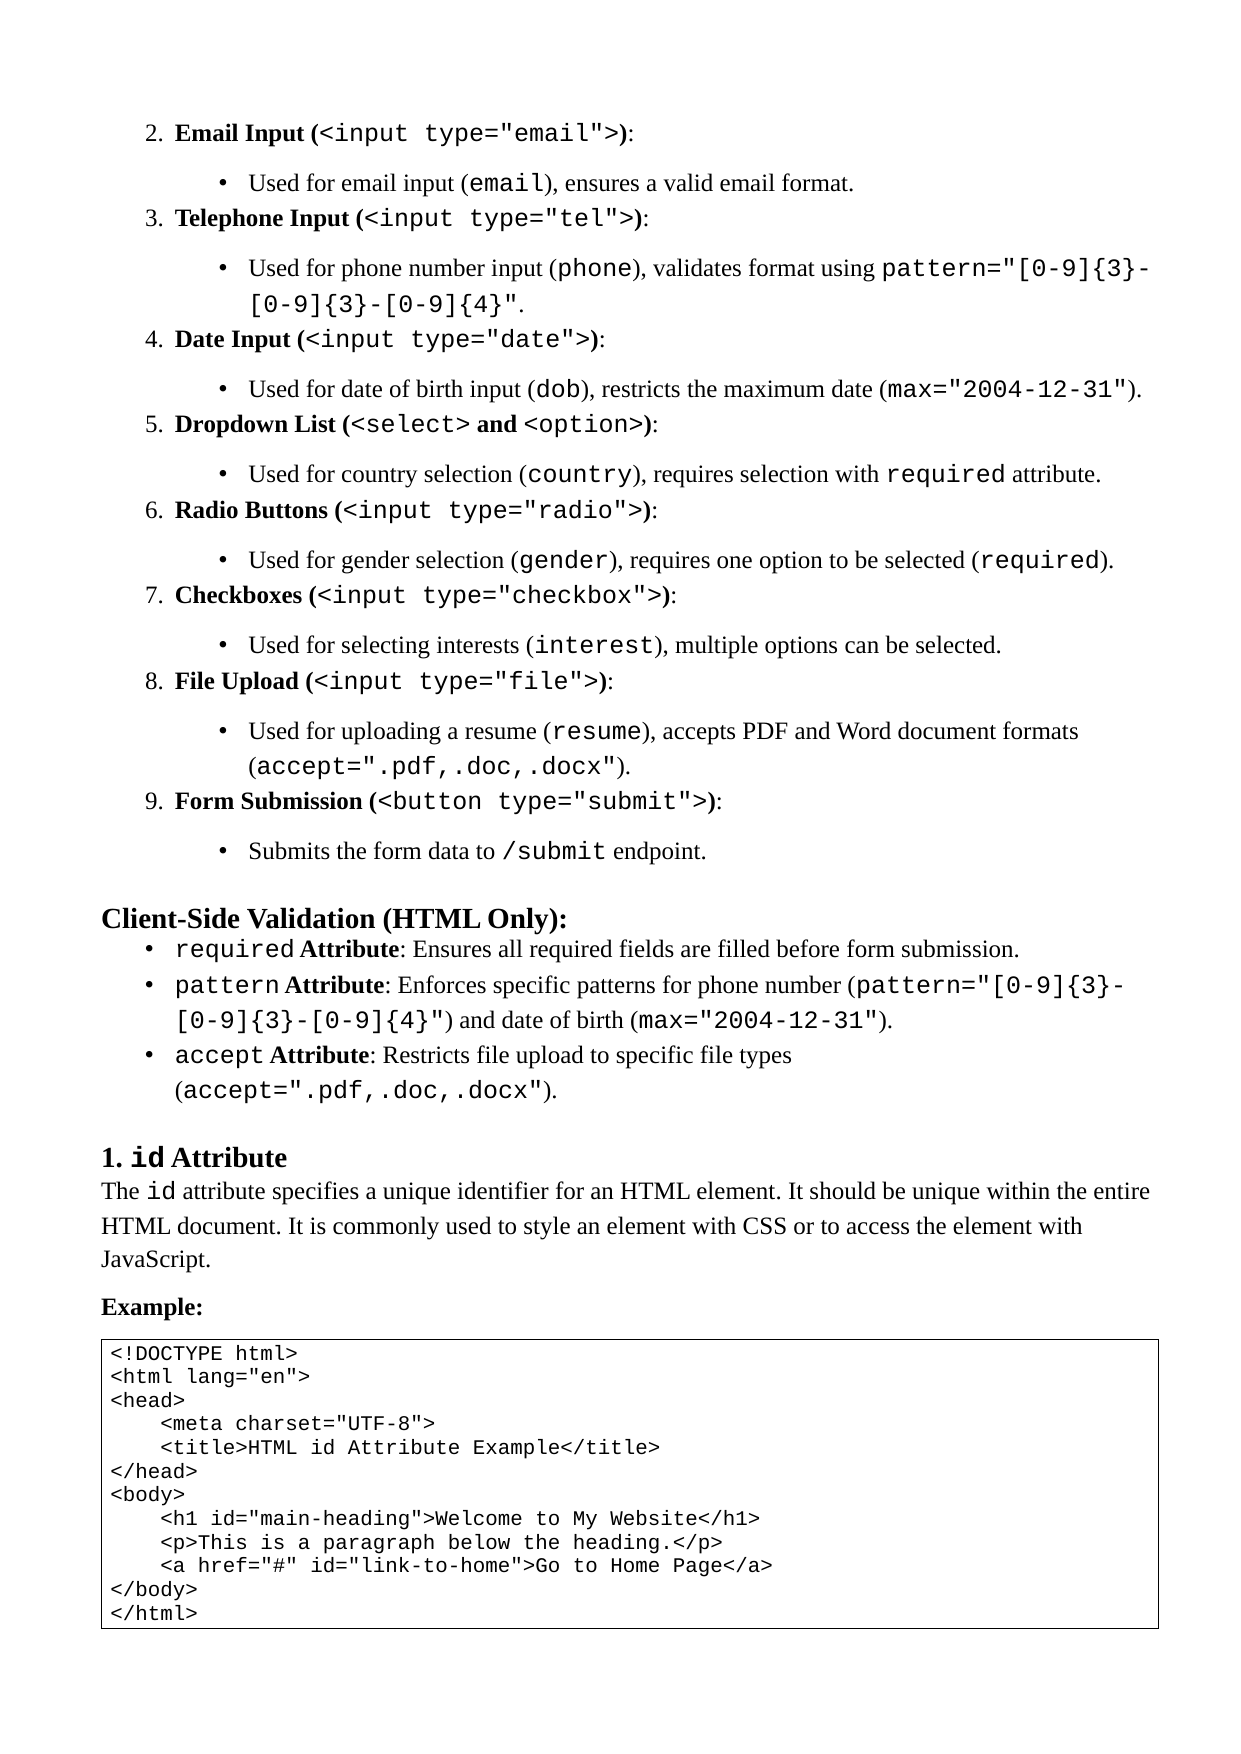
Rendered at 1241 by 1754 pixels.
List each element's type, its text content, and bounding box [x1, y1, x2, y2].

list pattern Attribute: Enforces specific patterns for phone number (pattern="[0-9]{3}-[0-9]{3}-[0-9]{4}") and date of birth (max="2004-12-31"). [145, 970, 1159, 1036]
list Used for uploading a resume (resume), accepts PDF and Word document formats (accept=".pdf,.doc,.docx"). [219, 716, 1159, 782]
list Form Submission (<button type="submit">): [145, 786, 1159, 817]
text </head> [102, 1458, 1158, 1481]
text Example: [101, 1292, 1159, 1321]
text <head> [102, 1387, 1158, 1410]
text <html lang="en"> [102, 1363, 1158, 1387]
list Telephone Input (<input type="tel">): [145, 203, 1159, 234]
list Used for phone number input (phone), validates format using pattern="[0-9]{3}-[0-9]{3}-[0-9]{4}". [219, 253, 1159, 319]
text <p>This is a paragraph below the heading.</p> [102, 1528, 1158, 1552]
text <!DOCTYPE html> [102, 1340, 1158, 1363]
list Used for country selection (country), requires selection with required attribute. [219, 459, 1159, 490]
list Email Input (<input type="email">): [145, 118, 1159, 149]
text <body> [102, 1481, 1158, 1505]
list File Upload (<input type="file">): [145, 666, 1159, 697]
subtitle Client-Side Validation (HTML Only): [101, 901, 1159, 934]
subtitle 1. id Attribute [101, 1140, 1159, 1176]
list accept Attribute: Restricts file upload to specific file types (accept=".pdf,.doc,.docx"). [145, 1040, 1159, 1106]
list Dropdown List (<select> and <option>): [145, 409, 1159, 440]
list Submits the form data to /submit endpoint. [219, 836, 1159, 867]
list required Attribute: Ensures all required fields are filled before form submission. [145, 934, 1159, 965]
list Used for date of birth input (dob), restricts the maximum date (max="2004-12-31"). [219, 374, 1159, 405]
text </html> [102, 1599, 1158, 1628]
text </body> [102, 1576, 1158, 1599]
list Used for gender selection (gender), requires one option to be selected (required). [219, 545, 1159, 576]
text <title>HTML id Attribute Example</title> [102, 1434, 1158, 1458]
list Date Input (<input type="date">): [145, 324, 1159, 355]
text The id attribute specifies a unique identifier for an HTML element. It should be unique within the entire HTML document. It is commonly used to style an element with CSS or to access the element with JavaScript. [101, 1176, 1159, 1273]
text <a href="#" id="link-to-home">Go to Home Page</a> [102, 1552, 1158, 1576]
list Used for selecting interests (interest), multiple options can be selected. [219, 630, 1159, 661]
text <h1 id="main-heading">Welcome to My Website</h1> [102, 1505, 1158, 1528]
text <meta charset="UTF-8"> [102, 1410, 1158, 1434]
list Used for email input (email), ensures a valid email format. [219, 168, 1159, 199]
list Radio Buttons (<input type="radio">): [145, 495, 1159, 526]
list Checkboxes (<input type="checkbox">): [145, 580, 1159, 611]
